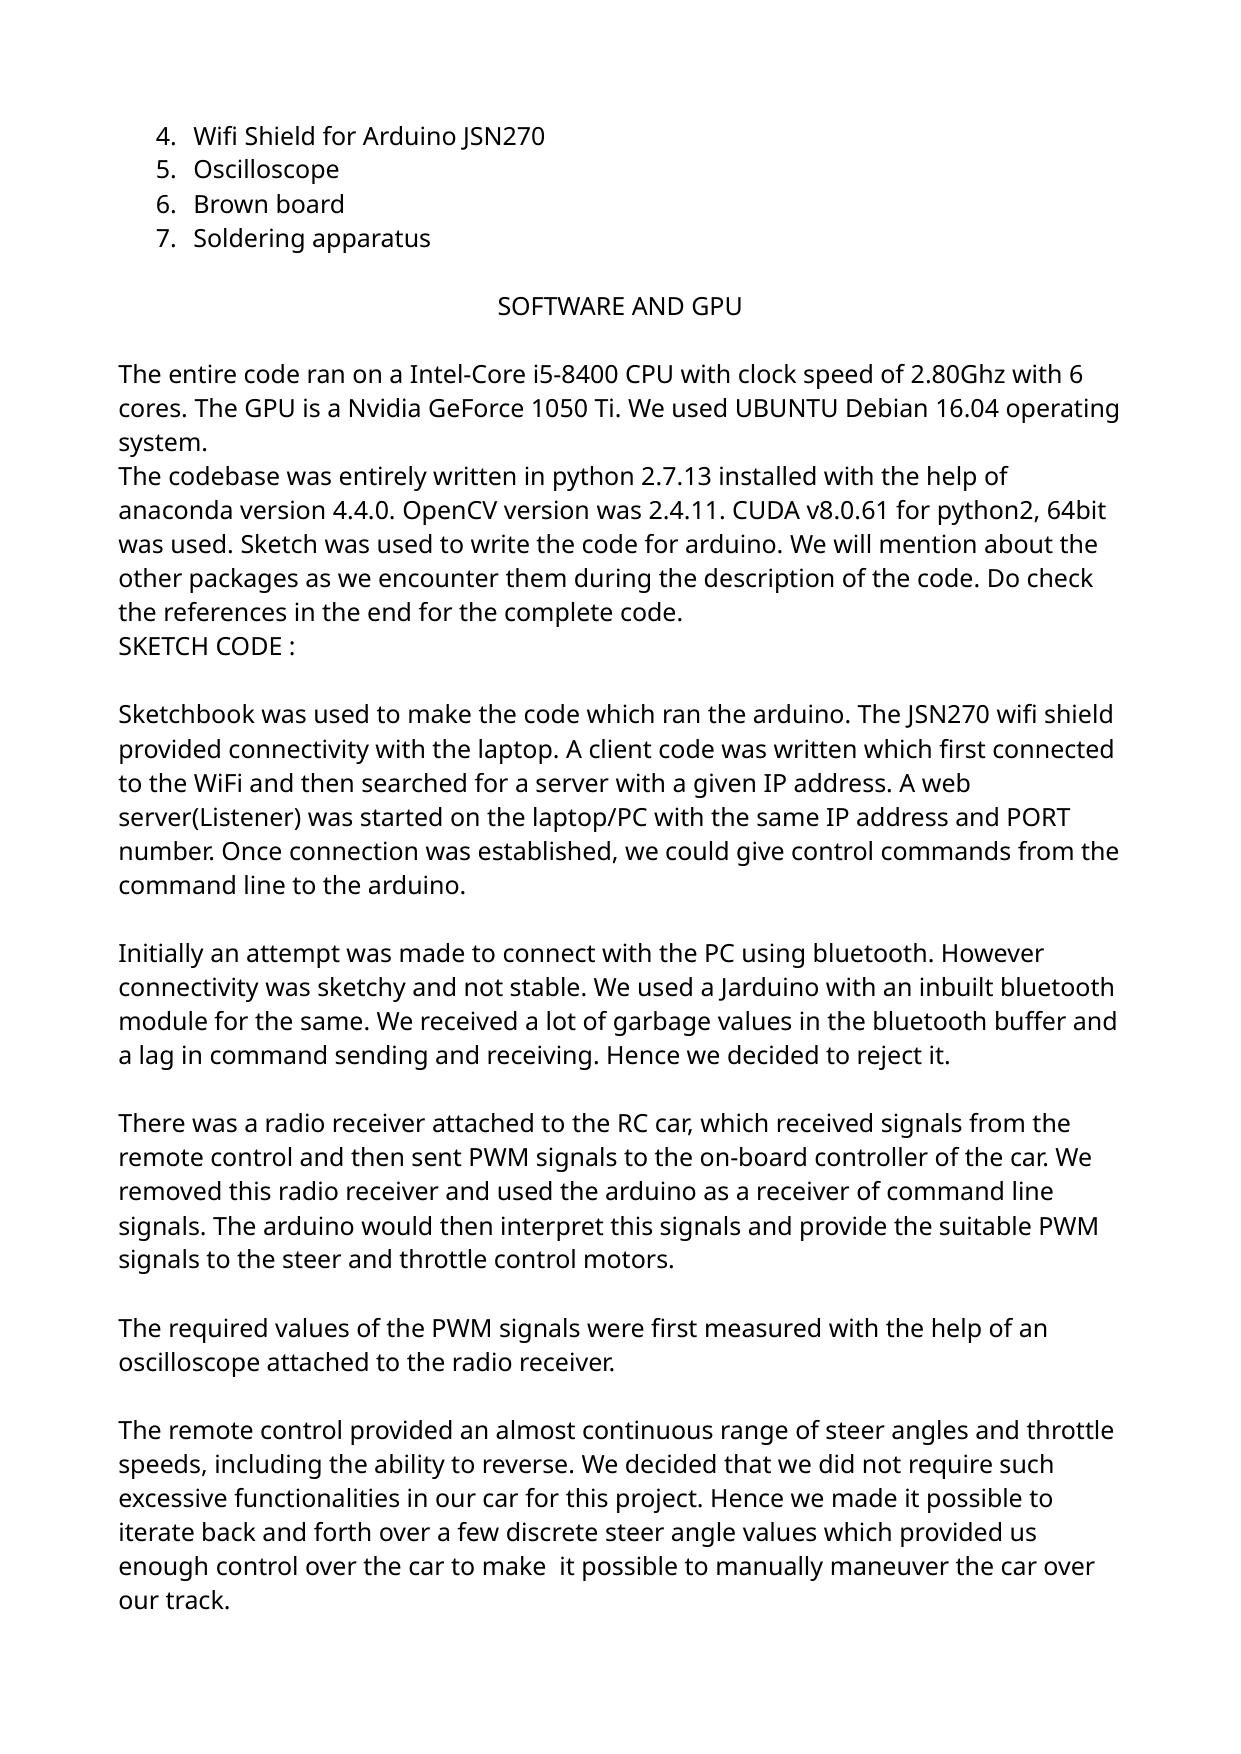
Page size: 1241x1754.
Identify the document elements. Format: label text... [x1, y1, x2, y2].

list Wifi Shield for Arduino JSN270 [156, 118, 1122, 152]
list Oscilloscope [156, 152, 1122, 186]
text Sketchbook was used to make the code which ran the arduino. The JSN270 wifi shield provided connectivity with the laptop. A client code was written which first connected to the WiFi and then searched for a server with a given IP address. A web server(Listener) was started on the laptop/PC with the same IP address and PORT number. Once connection was established, we could give control commands from the command line to the arduino. [118, 697, 1122, 902]
text The remote control provided an almost continuous range of steer angles and throttle speeds, including the ability to reverse. We decided that we did not require such excessive functionalities in our car for this project. Hence we made it possible to iterate back and forth over a few discrete steer angle values which provided us enough control over the car to make it possible to manually maneuver the car over our track. [118, 1412, 1122, 1617]
text There was a radio receiver attached to the RC car, which received signals from the remote control and then sent PWM signals to the on-board controller of the car. We removed this radio receiver and used the arduino as a receiver of command line signals. The arduino would then interpret this signals and provide the suitable PWM signals to the steer and throttle control motors. [118, 1106, 1122, 1276]
list Brown board [156, 186, 1122, 220]
text SOFTWARE AND GPU [118, 288, 1122, 322]
text Initially an attempt was made to connect with the PC using bluetooth. However connectivity was sketchy and not stable. We used a Jarduino with an inbuilt bluetooth module for the same. We received a lot of garbage values in the bluetooth buffer and a lag in command sending and receiving. Hence we decided to reject it. [118, 936, 1122, 1072]
list Soldering apparatus [156, 220, 1122, 254]
text The entire code ran on a Intel-Core i5-8400 CPU with clock speed of 2.80Ghz with 6 cores. The GPU is a Nvidia GeForce 1050 Ti. We used UBUNTU Debian 16.04 operating system. [118, 357, 1122, 459]
text The required values of the PWM signals were first measured with the help of an oscilloscope attached to the radio receiver. [118, 1310, 1122, 1378]
text SKETCH CODE : [118, 629, 1122, 663]
text The codebase was entirely written in python 2.7.13 installed with the help of anaconda version 4.4.0. OpenCV version was 2.4.11. CUDA v8.0.61 for python2, 64bit was used. Sketch was used to write the code for arduino. We will mention about the other packages as we encounter them during the description of the code. Do check the references in the end for the complete code. [118, 459, 1122, 629]
